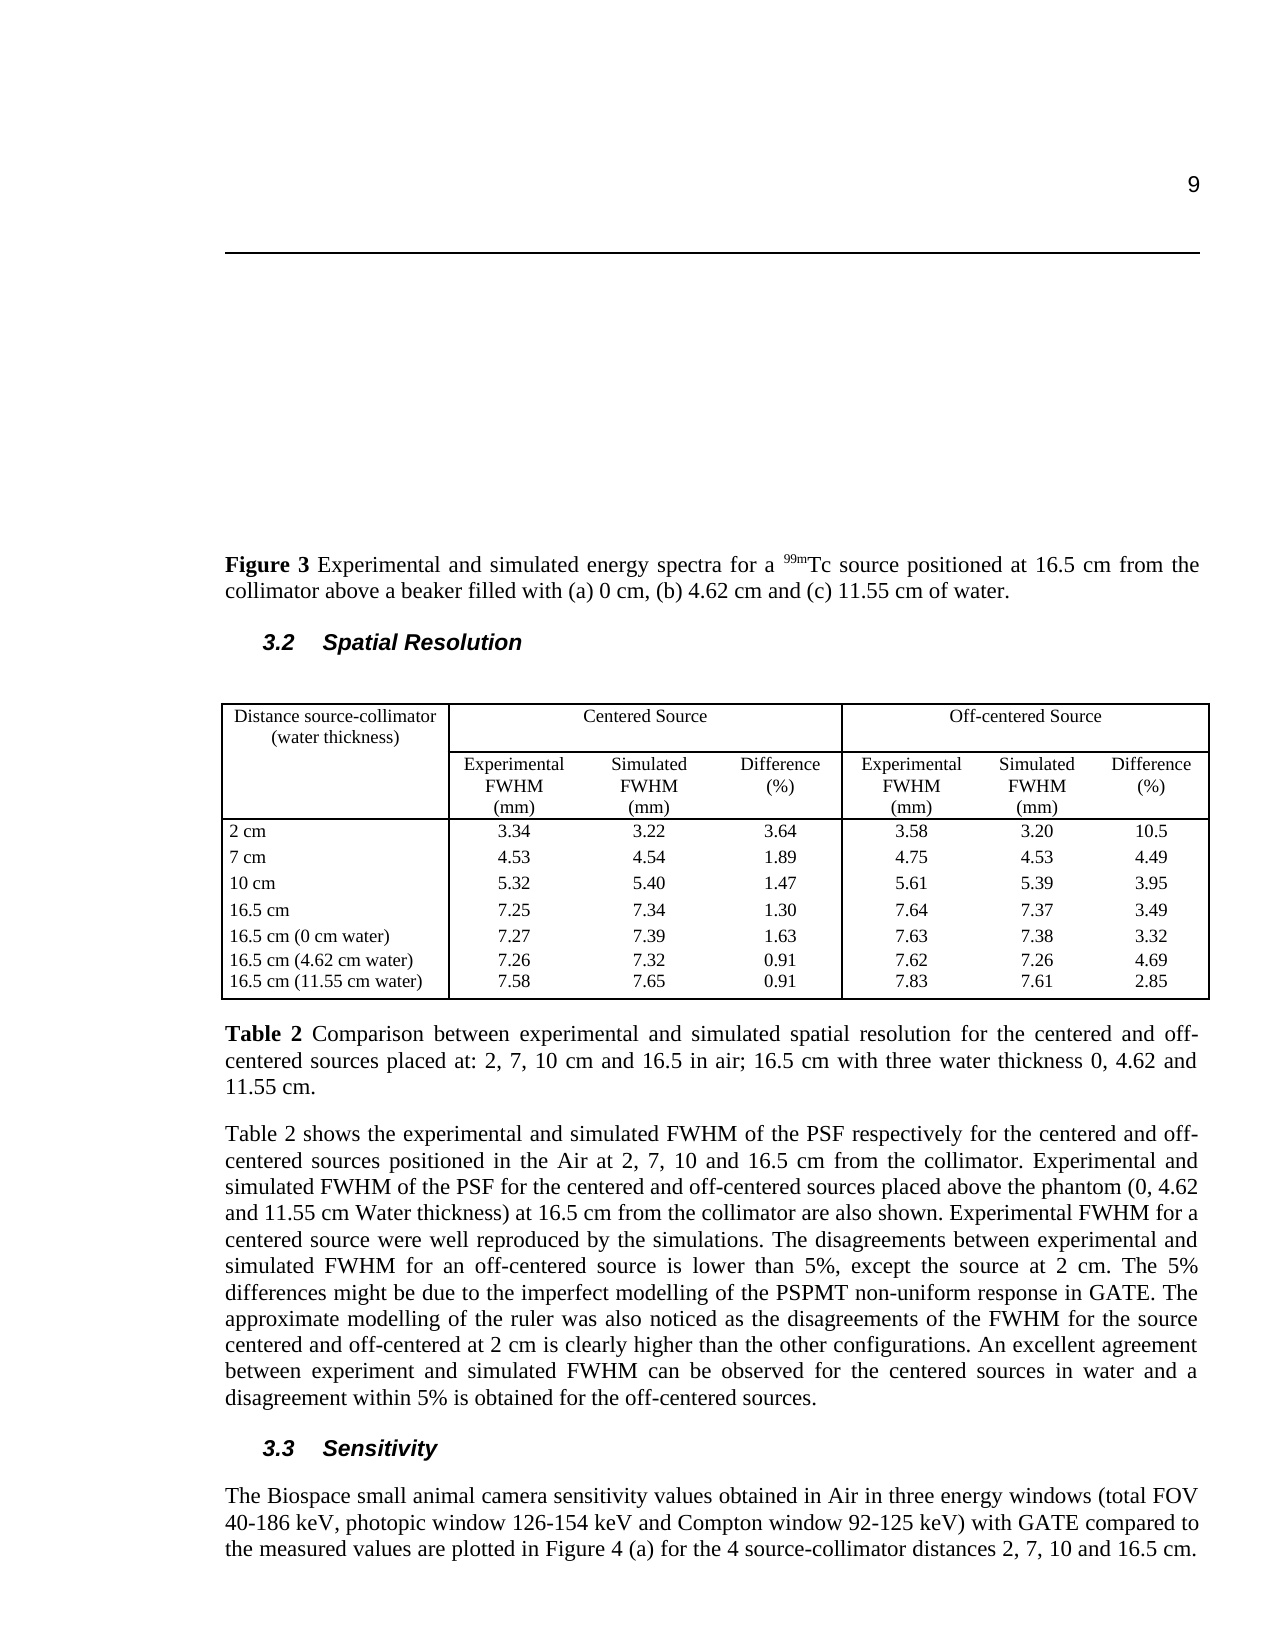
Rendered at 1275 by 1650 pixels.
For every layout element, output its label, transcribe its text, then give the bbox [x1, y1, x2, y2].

table_cell 16.5 cm (0 cm water) [223, 925, 448, 949]
table_cell 7.58 [450, 970, 580, 998]
text Table 2 Comparison between experimental and simulated spatial resolution for the centered and off-centered sources placed at: 2, 7, 10 cm and 16.5 in air; 16.5 cm with three water thickness 0, 4.62 and 11.55 cm. [225, 1021, 1200, 1099]
table_cell 1.30 [718, 899, 841, 925]
table_cell 7.32 [580, 949, 718, 970]
table_cell Simulated FWHM (mm) [580, 753, 718, 818]
table_header Centered Source [450, 705, 841, 751]
table_cell 4.69 [1093, 949, 1208, 970]
table_cell Experimental FWHM (mm) [450, 753, 580, 818]
table_cell 3.58 [843, 820, 981, 846]
table_cell 16.5 cm (4.62 cm water) [223, 949, 448, 970]
table_cell Simulated FWHM (mm) [981, 753, 1093, 818]
subtitle Spatial Resolution [262, 629, 1200, 655]
table_cell 7.26 [450, 949, 580, 970]
table_cell 1.63 [718, 925, 841, 949]
table_cell 7.39 [580, 925, 718, 949]
table_cell 1.89 [718, 846, 841, 872]
table_cell 10.5 [1093, 820, 1208, 846]
table_cell 7.61 [981, 970, 1093, 998]
table_header Distance source-collimator (water thickness) [223, 705, 448, 818]
subtitle Sensitivity [262, 1435, 1200, 1462]
text Figure 3 Experimental and simulated energy spectra for a 99mTc source positioned at 16.5 cm from the collimator above a beaker filled with (a) 0 cm, (b) 4.62 cm and (c) 11.55 cm of water. [225, 551, 1200, 604]
table_cell 3.20 [981, 820, 1093, 846]
table_cell 7 cm [223, 846, 448, 872]
table_cell 7.63 [843, 925, 981, 949]
table_cell 5.39 [981, 872, 1093, 899]
text The Biospace small animal camera sensitivity values obtained in Air in three energy windows (total FOV 40-186 keV, photopic window 126-154 keV and Compton window 92-125 keV) with GATE compared to the measured values are plotted in Figure 4 (a) for the 4 source-collimator distances 2, 7, 10 and 16.5 cm. [225, 1482, 1200, 1562]
table_cell Difference (%) [1093, 753, 1208, 818]
table_cell 5.61 [843, 872, 981, 899]
table_cell 4.54 [580, 846, 718, 872]
table_cell 7.64 [843, 899, 981, 925]
table_cell 7.37 [981, 899, 1093, 925]
table_cell 3.64 [718, 820, 841, 846]
table_header Off-centered Source [843, 705, 1208, 751]
table_cell 7.25 [450, 899, 580, 925]
table_cell 7.62 [843, 949, 981, 970]
table_cell 2 cm [223, 820, 448, 846]
table_cell 7.34 [580, 899, 718, 925]
table_cell 4.75 [843, 846, 981, 872]
table_cell 7.38 [981, 925, 1093, 949]
table_cell 3.22 [580, 820, 718, 846]
table_cell 3.49 [1093, 899, 1208, 925]
table_cell Experimental FWHM (mm) [843, 753, 981, 818]
table_cell 3.32 [1093, 925, 1208, 949]
table_cell 5.32 [450, 872, 580, 899]
table_cell 7.83 [843, 970, 981, 998]
table_cell 0.91 [718, 970, 841, 998]
text Table 2 shows the experimental and simulated FWHM of the PSF respectively for the centered and off-centered sources positioned in the Air at 2, 7, 10 and 16.5 cm from the collimator. Experimental and simulated FWHM of the PSF for the centered and off-centered sources placed above the phantom (0, 4.62 and 11.55 cm Water thickness) at 16.5 cm from the collimator are also shown. Experimental FWHM for a centered source were well reproduced by the simulations. The disagreements between experimental and simulated FWHM for an off-centered source is lower than 5%, except the source at 2 cm. The 5% differences might be due to the imperfect modelling of the PSPMT non-uniform response in GATE. The approximate modelling of the ruler was also noticed as the disagreements of the FWHM for the source centered and off-centered at 2 cm is clearly higher than the other configurations. An excellent agreement between experiment and simulated FWHM can be observed for the centered sources in water and a disagreement within 5% is obtained for the off-centered sources. [225, 1120, 1200, 1410]
table_cell 4.49 [1093, 846, 1208, 872]
table_cell 2.85 [1093, 970, 1208, 998]
table_cell 7.27 [450, 925, 580, 949]
table_cell 1.47 [718, 872, 841, 899]
table_cell 7.26 [981, 949, 1093, 970]
table_cell 0.91 [718, 949, 841, 970]
table_cell 7.65 [580, 970, 718, 998]
table_cell 16.5 cm [223, 899, 448, 925]
table_cell 4.53 [450, 846, 580, 872]
table_cell 3.95 [1093, 872, 1208, 899]
table_cell 3.34 [450, 820, 580, 846]
table_cell Difference (%) [718, 753, 841, 818]
table_cell 10 cm [223, 872, 448, 899]
table_cell 16.5 cm (11.55 cm water) [223, 970, 448, 998]
table_cell 4.53 [981, 846, 1093, 872]
table_cell 5.40 [580, 872, 718, 899]
